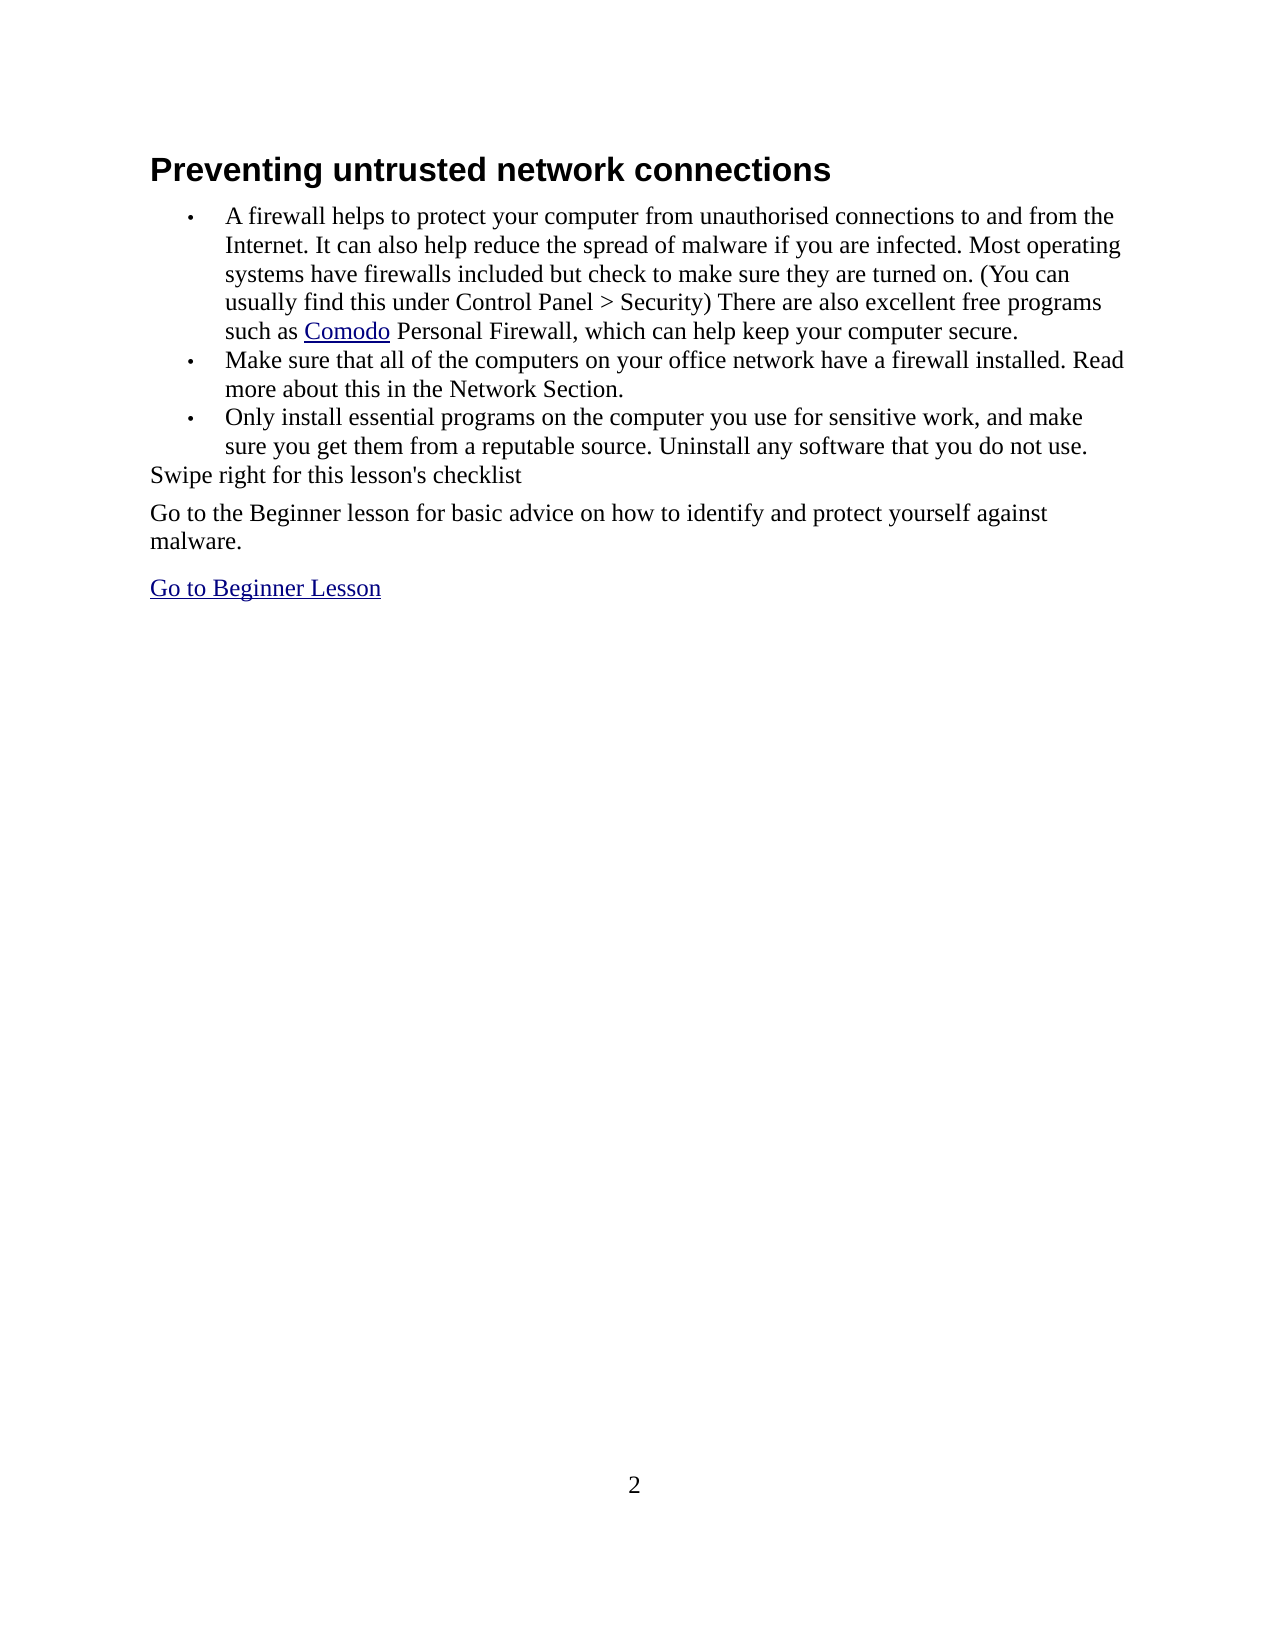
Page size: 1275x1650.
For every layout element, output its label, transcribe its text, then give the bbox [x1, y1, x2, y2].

subtitle Preventing untrusted network connections [150, 150, 1125, 189]
text Go to Beginner Lesson [150, 573, 1125, 602]
list A firewall helps to protect your computer from unauthorised connections to and from the Internet. It can also help reduce the spread of malware if you are infected. Most operating systems have firewalls included but check to make sure they are turned on. (You can usually find this under Control Panel > Security) There are also excellent free programs such as Comodo Personal Firewall, which can help keep your computer secure. [187, 201, 1125, 345]
text Go to the Beginner lesson for basic advice on how to identify and protect yourself against malware. [150, 498, 1125, 555]
list Make sure that all of the computers on your office network have a firewall installed. Read more about this in the Network Section. [187, 345, 1125, 402]
text Swipe right for this lesson's checklist [150, 460, 1125, 489]
list Only install essential programs on the computer you use for sensitive work, and make sure you get them from a reputable source. Uninstall any software that you do not use. [187, 402, 1125, 460]
